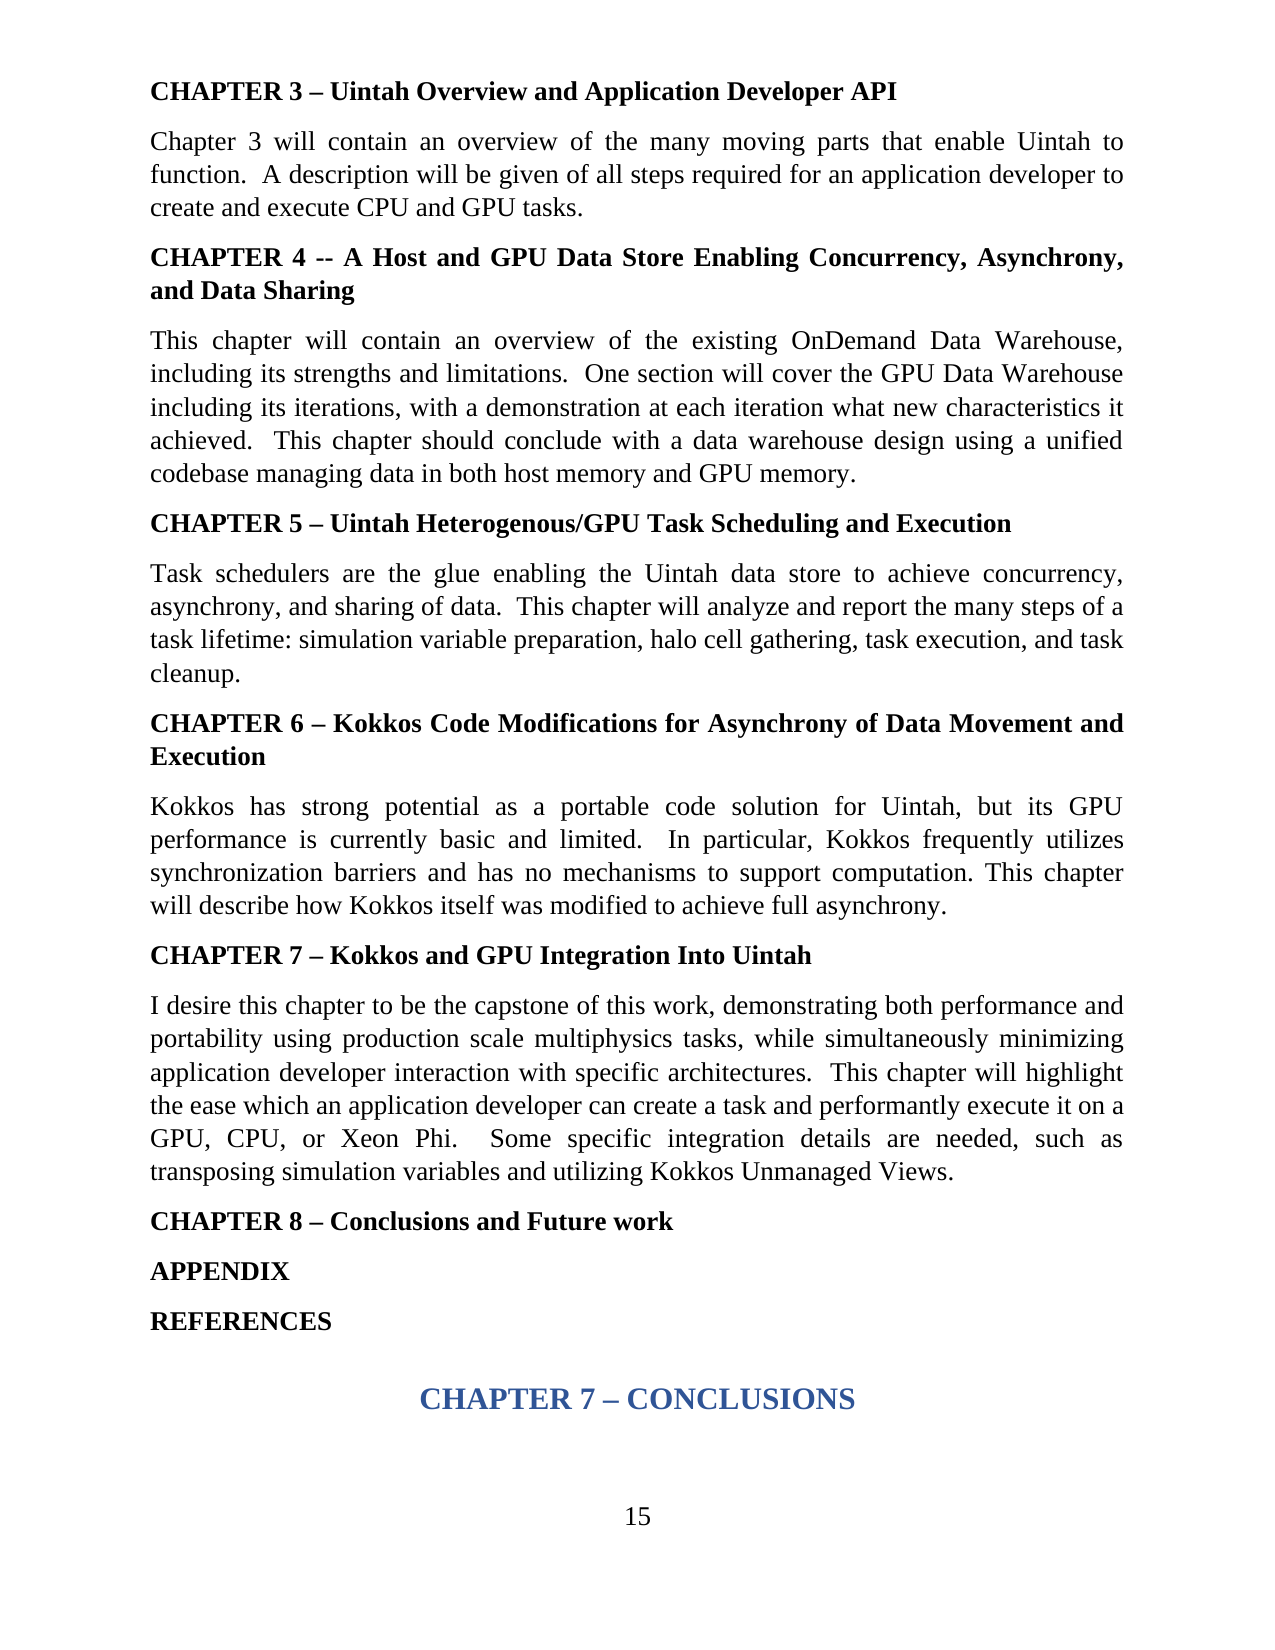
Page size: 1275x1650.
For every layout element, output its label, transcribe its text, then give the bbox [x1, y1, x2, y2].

text Kokkos has strong potential as a portable code solution for Uintah, but its GPU performance is currently basic and limited. In particular, Kokkos frequently utilizes synchronization barriers and has no mechanisms to support computation. This chapter will describe how Kokkos itself was modified to achieve full asynchrony. [150, 790, 1125, 921]
text REFERENCES [150, 1305, 1125, 1336]
text CHAPTER 7 – Kokkos and GPU Integration Into Uintah [150, 939, 1125, 971]
text CHAPTER 8 – Conclusions and Future work [150, 1205, 1125, 1236]
text CHAPTER 5 – Uintah Heterogenous/GPU Task Scheduling and Execution [150, 507, 1125, 538]
text I desire this chapter to be the capstone of this work, demonstrating both performance and portability using production scale multiphysics tasks, while simultaneously minimizing application developer interaction with specific architectures. This chapter will highlight the ease which an application developer can create a task and performantly execute it on a GPU, CPU, or Xeon Phi. Some specific integration details are needed, such as transposing simulation variables and utilizing Kokkos Unmanaged Views. [150, 989, 1125, 1187]
text Chapter 3 will contain an overview of the many moving parts that enable Uintah to function. A description will be given of all steps required for an application developer to create and execute CPU and GPU tasks. [150, 125, 1125, 222]
text CHAPTER 6 – Kokkos Code Modifications for Asynchrony of Data Movement and Execution [150, 707, 1125, 771]
text CHAPTER 4 -- A Host and GPU Data Store Enabling Concurrency, Asynchrony, and Data Sharing [150, 241, 1125, 306]
subtitle CHAPTER 7 – CONCLUSIONS [150, 1380, 1125, 1416]
text This chapter will contain an overview of the existing OnDemand Data Warehouse, including its strengths and limitations. One section will cover the GPU Data Warehouse including its iterations, with a demonstration at each iteration what new characteristics it achieved. This chapter should conclude with a data warehouse design using a unified codebase managing data in both host memory and GPU memory. [150, 324, 1125, 488]
text CHAPTER 3 – Uintah Overview and Application Developer API [150, 75, 1125, 106]
text APPENDIX [150, 1255, 1125, 1286]
text Task schedulers are the glue enabling the Uintah data store to achieve concurrency, asynchrony, and sharing of data. This chapter will analyze and report the many steps of a task lifetime: simulation variable preparation, halo cell gathering, task execution, and task cleanup. [150, 557, 1125, 688]
